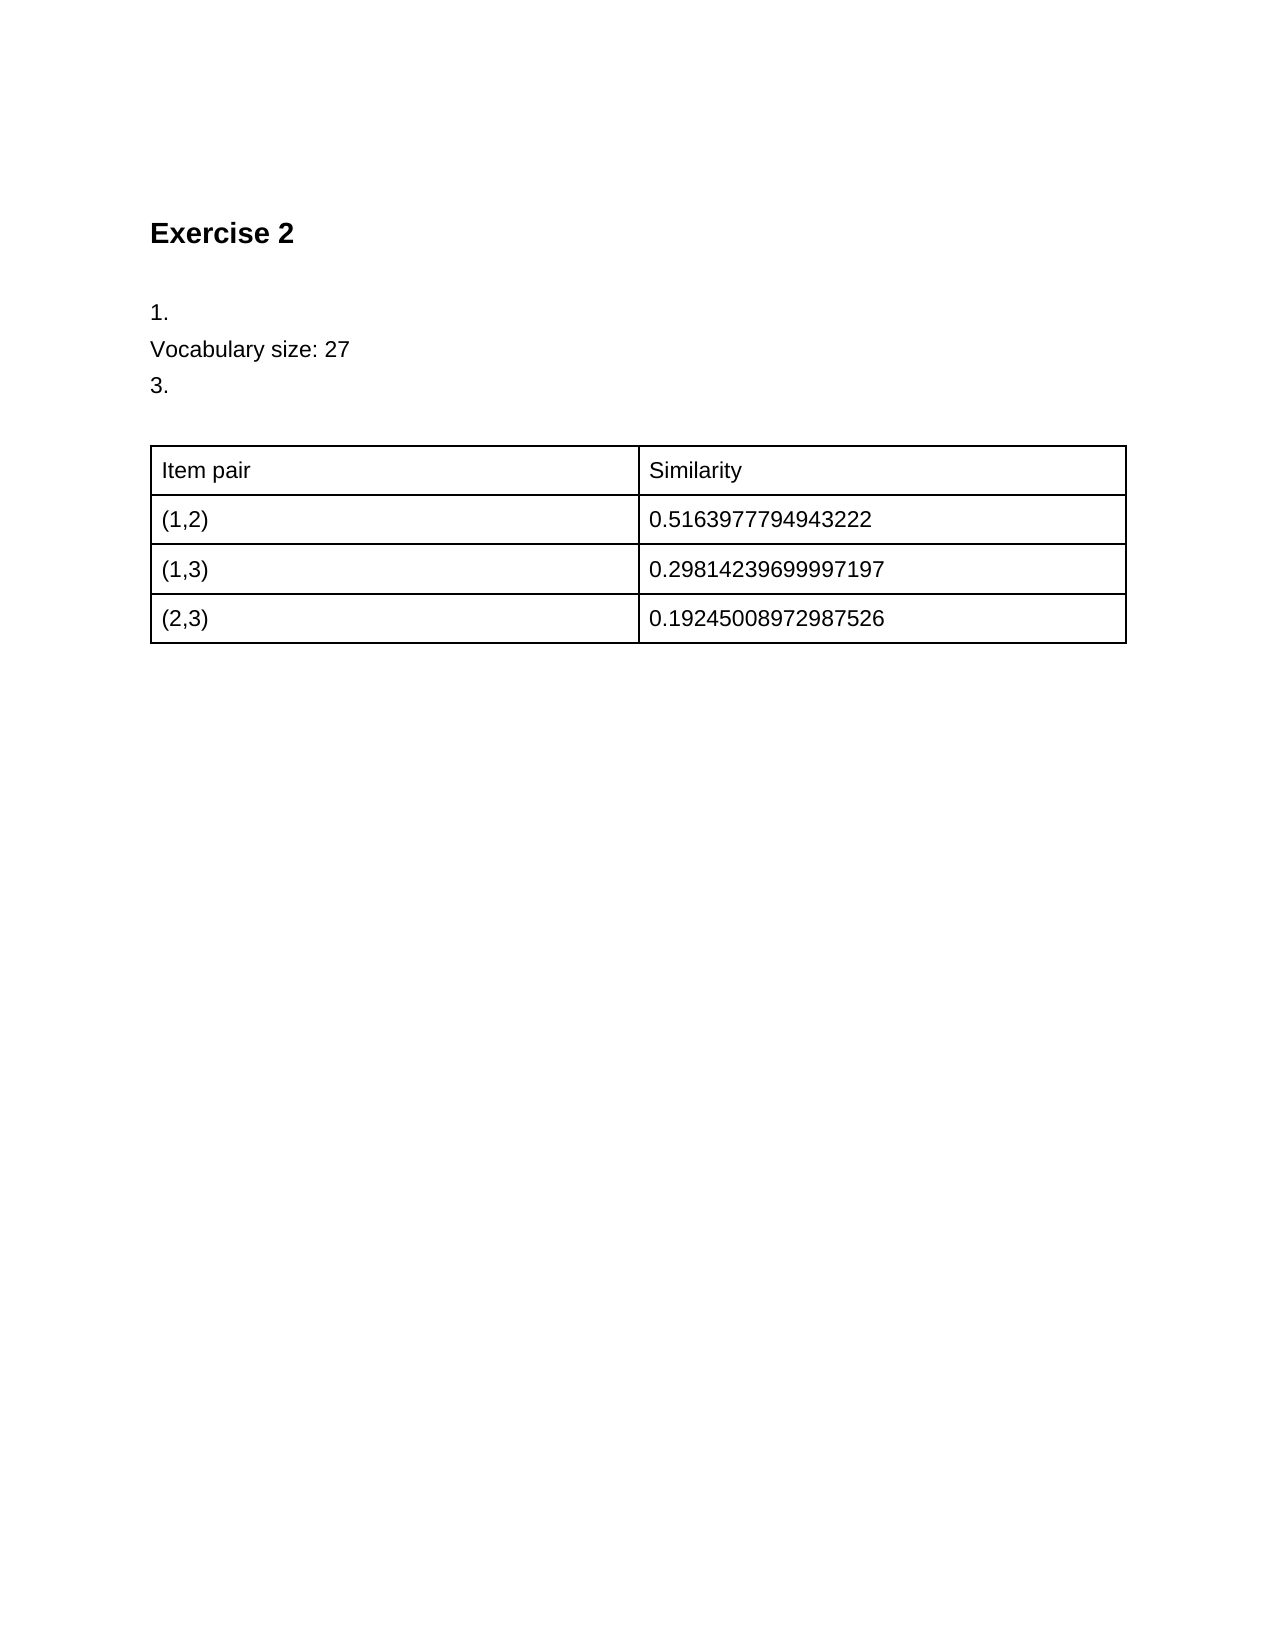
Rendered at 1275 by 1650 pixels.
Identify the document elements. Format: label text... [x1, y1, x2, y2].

table_cell (1,2) [152, 496, 638, 543]
text 1. [150, 299, 1125, 326]
text Exercise 2 [150, 217, 1125, 250]
table_cell 0.19245008972987526 [640, 595, 1125, 642]
table_header Similarity [640, 447, 1125, 494]
table_cell (2,3) [152, 595, 638, 642]
table_cell (1,3) [152, 545, 638, 592]
table_cell 0.29814239699997197 [640, 545, 1125, 592]
table_cell 0.5163977794943222 [640, 496, 1125, 543]
text Vocabulary size: 27 [150, 336, 1125, 362]
text 3. [150, 372, 1125, 398]
table_header Item pair [152, 447, 638, 494]
